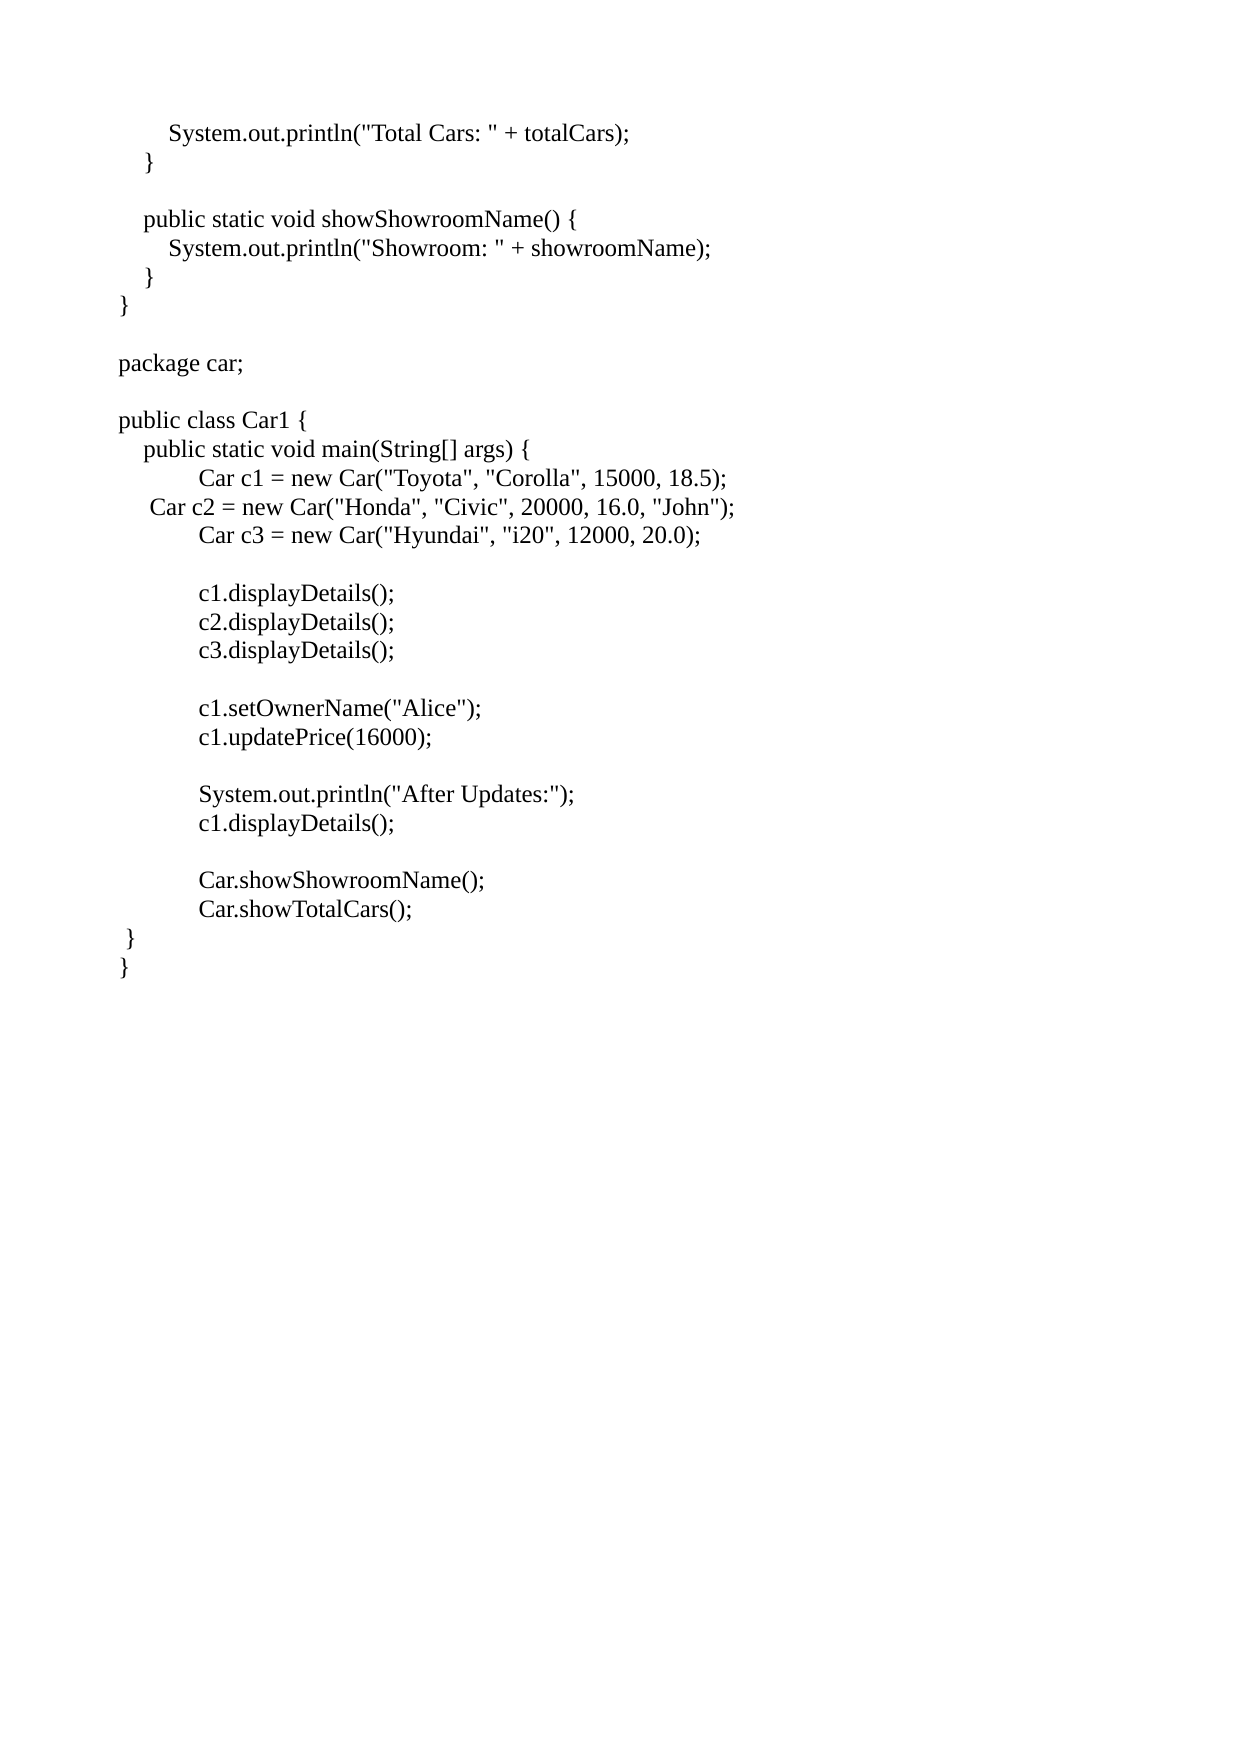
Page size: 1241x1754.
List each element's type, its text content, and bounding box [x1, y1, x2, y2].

text c1.updatePrice(16000); [118, 722, 1122, 751]
text public class Car1 { [118, 406, 1122, 434]
text System.out.println("Total Cars: " + totalCars); [118, 118, 1122, 147]
text Car c1 = new Car("Toyota", "Corolla", 15000, 18.5); [118, 463, 1122, 492]
text } [118, 291, 1122, 319]
text Car c3 = new Car("Hyundai", "i20", 12000, 20.0); [118, 521, 1122, 549]
text Car.showShowroomName(); [118, 866, 1122, 894]
text Car c2 = new Car("Honda", "Civic", 20000, 16.0, "John"); [118, 492, 1122, 521]
text c1.displayDetails(); [118, 578, 1122, 607]
text } [118, 147, 1122, 176]
text System.out.println("Showroom: " + showroomName); [118, 233, 1122, 262]
text package car; [118, 348, 1122, 377]
text c1.setOwnerName("Alice"); [118, 693, 1122, 722]
text c3.displayDetails(); [118, 636, 1122, 664]
text c1.displayDetails(); [118, 808, 1122, 837]
text Car.showTotalCars(); [118, 894, 1122, 923]
text } [118, 262, 1122, 291]
text } [118, 952, 1122, 981]
text public static void showShowroomName() { [118, 204, 1122, 233]
text c2.displayDetails(); [118, 607, 1122, 636]
text } [118, 923, 1122, 952]
text public static void main(String[] args) { [118, 434, 1122, 463]
text System.out.println("After Updates:"); [118, 779, 1122, 808]
